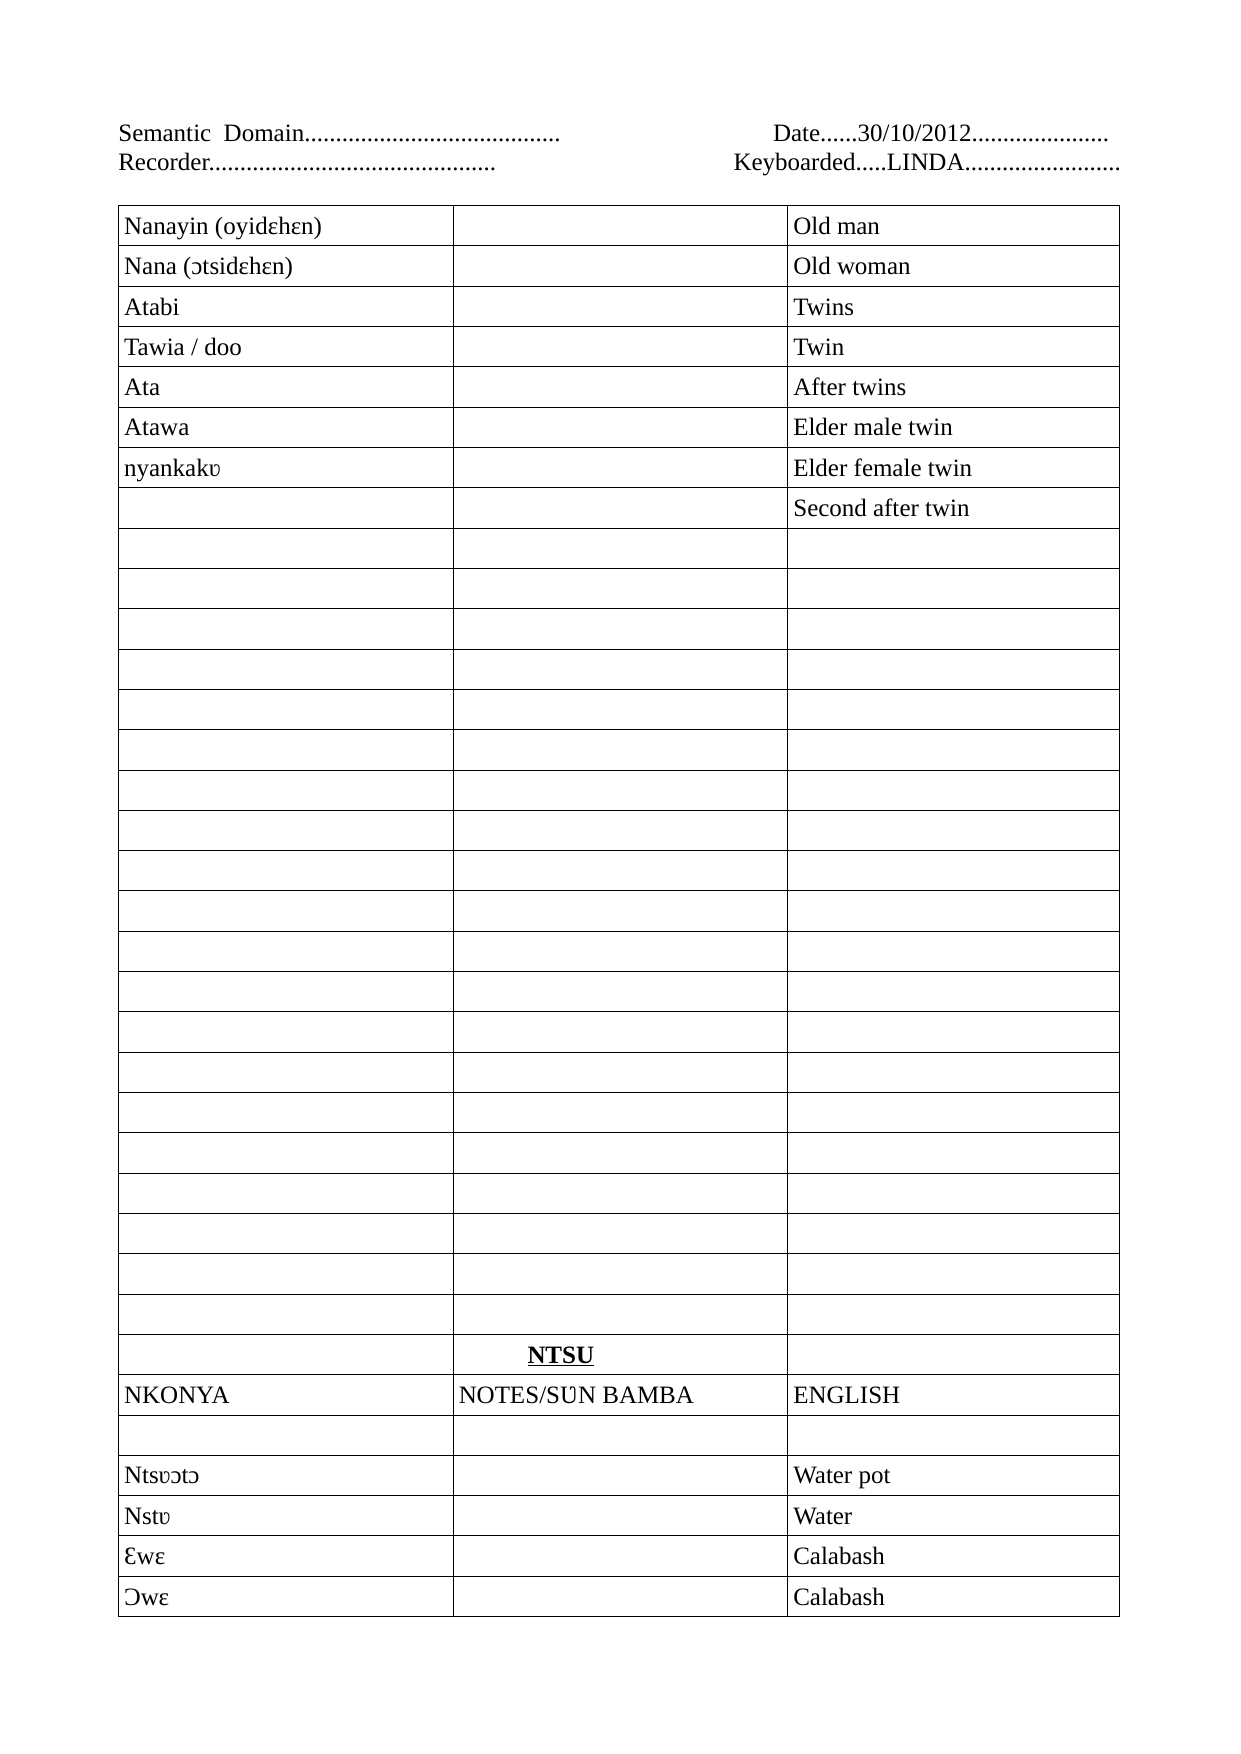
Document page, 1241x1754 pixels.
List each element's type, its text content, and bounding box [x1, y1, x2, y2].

table_cell Nana (ɔtsidɛhɛn) [119, 246, 453, 286]
table_cell [119, 529, 453, 568]
table_cell [119, 690, 453, 729]
table_cell [119, 932, 453, 971]
table_cell [119, 811, 453, 850]
table_cell [454, 1456, 787, 1495]
table_cell [454, 1416, 787, 1455]
table_cell [119, 1335, 453, 1374]
table_cell [788, 609, 1119, 648]
table_cell Calabash [788, 1536, 1119, 1576]
table_cell [119, 609, 453, 648]
table_cell [454, 1012, 787, 1052]
table_cell [454, 730, 787, 769]
table_cell Atawa [119, 408, 453, 447]
table_cell [119, 771, 453, 810]
table_cell [454, 1174, 787, 1213]
table_cell [119, 891, 453, 931]
table_cell Water [788, 1496, 1119, 1535]
table_cell [788, 529, 1119, 568]
table_cell [454, 771, 787, 810]
table_cell [454, 609, 787, 648]
table_cell Old woman [788, 246, 1119, 286]
table_cell After twins [788, 367, 1119, 407]
table_cell [454, 246, 787, 286]
table_cell [454, 851, 787, 890]
table_cell [454, 1093, 787, 1132]
table_cell [454, 1577, 787, 1616]
table_cell Tawia / doo [119, 327, 453, 366]
table_cell [788, 1133, 1119, 1173]
table_cell [119, 851, 453, 890]
table_cell [454, 367, 787, 407]
table_cell Atabi [119, 287, 453, 326]
table_cell [788, 1012, 1119, 1052]
table_cell NTSU [454, 1335, 787, 1374]
table_cell [119, 569, 453, 608]
table_cell Nstʋ [119, 1496, 453, 1535]
table_cell [119, 1012, 453, 1052]
table_cell [788, 650, 1119, 689]
table_cell [788, 932, 1119, 971]
table_cell [788, 972, 1119, 1011]
table_cell Nanayin (oyidɛhɛn) [119, 206, 453, 245]
table_cell [119, 488, 453, 528]
table_cell [788, 1214, 1119, 1253]
table_cell [119, 730, 453, 769]
table_cell Elder male twin [788, 408, 1119, 447]
table_cell [454, 488, 787, 528]
table_cell [454, 206, 787, 245]
table_cell [454, 1254, 787, 1293]
table_cell [119, 972, 453, 1011]
table_cell [454, 529, 787, 568]
table_cell Old man [788, 206, 1119, 245]
table_cell [119, 1214, 453, 1253]
table_cell [788, 730, 1119, 769]
table_cell [454, 1214, 787, 1253]
table_cell [119, 1174, 453, 1213]
table_cell [788, 1416, 1119, 1455]
table_cell [788, 1174, 1119, 1213]
table_cell [788, 1053, 1119, 1092]
table_cell Elder female twin [788, 448, 1119, 487]
table_cell [454, 650, 787, 689]
table_cell [454, 287, 787, 326]
table_cell [119, 1053, 453, 1092]
table_cell [788, 891, 1119, 931]
table_cell nyankakʋ [119, 448, 453, 487]
table_cell [788, 1093, 1119, 1132]
table_cell Ɔwɛ [119, 1577, 453, 1616]
table_cell Twins [788, 287, 1119, 326]
table_cell [454, 1536, 787, 1576]
table_cell [788, 771, 1119, 810]
table_cell Ntsʋɔtɔ [119, 1456, 453, 1495]
table_cell Second after twin [788, 488, 1119, 528]
table_cell NKONYA [119, 1375, 453, 1414]
table_cell [454, 891, 787, 931]
table_cell Twin [788, 327, 1119, 366]
table_cell Ɛwɛ [119, 1536, 453, 1576]
table_cell ENGLISH [788, 1375, 1119, 1414]
table_cell [454, 1133, 787, 1173]
table_cell [788, 811, 1119, 850]
table_cell [454, 932, 787, 971]
table_cell [788, 1335, 1119, 1374]
table_cell [454, 1053, 787, 1092]
table_cell Calabash [788, 1577, 1119, 1616]
table_cell [454, 448, 787, 487]
table_cell Water pot [788, 1456, 1119, 1495]
table_cell [119, 650, 453, 689]
table_cell [119, 1295, 453, 1334]
table_cell [454, 569, 787, 608]
table_cell [788, 569, 1119, 608]
table_cell [454, 690, 787, 729]
table_cell [454, 972, 787, 1011]
table_cell [788, 1295, 1119, 1334]
table_cell [119, 1093, 453, 1132]
table_cell [119, 1416, 453, 1455]
table_cell [788, 851, 1119, 890]
table_cell [454, 327, 787, 366]
table_cell [788, 690, 1119, 729]
table_cell [454, 811, 787, 850]
table_cell [119, 1133, 453, 1173]
table_cell NOTES/SƲN BAMBA [454, 1375, 787, 1414]
table_cell [454, 1496, 787, 1535]
table_cell [454, 408, 787, 447]
table_cell [788, 1254, 1119, 1293]
table_cell [119, 1254, 453, 1293]
table_cell Ata [119, 367, 453, 407]
table_cell [454, 1295, 787, 1334]
